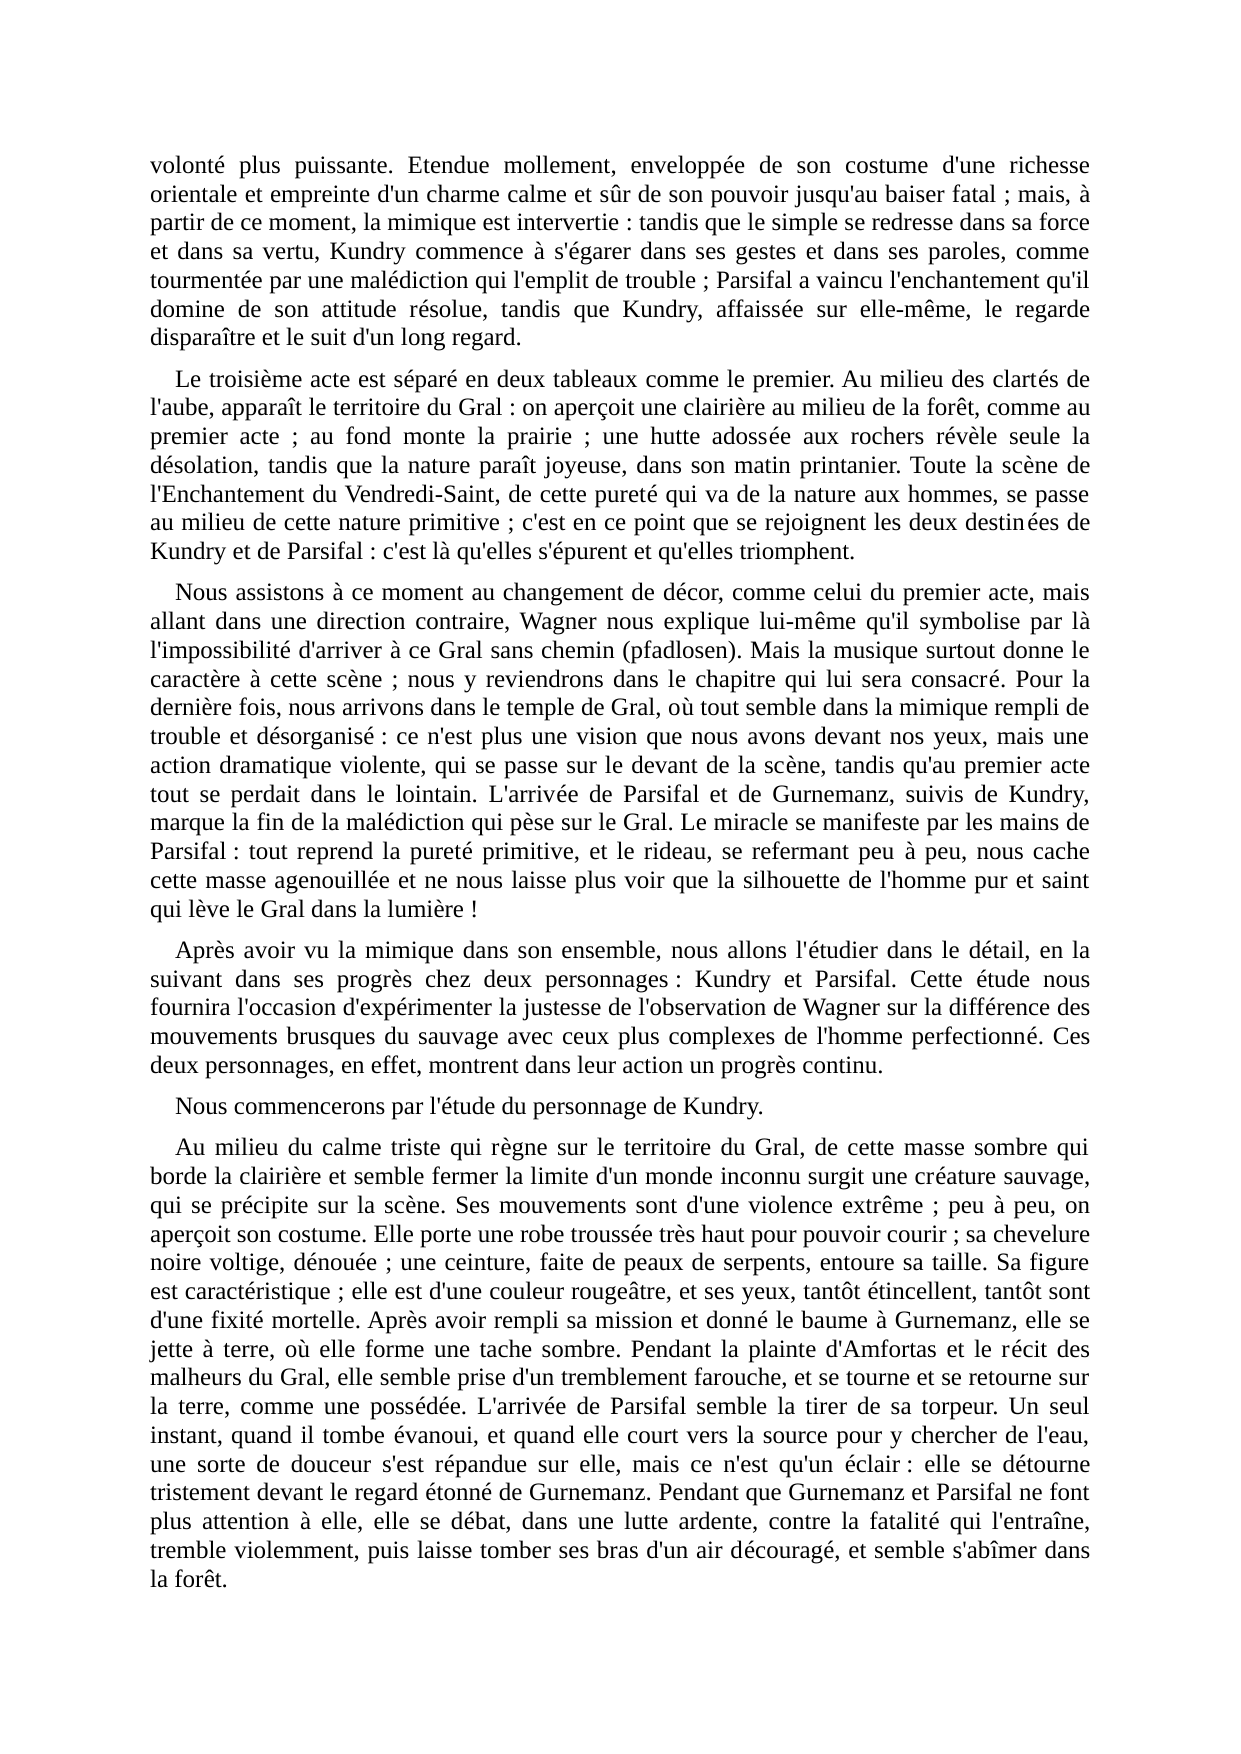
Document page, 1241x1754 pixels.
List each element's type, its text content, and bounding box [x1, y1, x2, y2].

text volonté plus puissante. Etendue mollement, enveloppée de son costume d'une richesse orientale et empreinte d'un charme calme et sûr de son pouvoir jusqu'au baiser fatal ; mais, à partir de ce moment, la mimique est intervertie : tandis que le simple se redresse dans sa force et dans sa vertu, Kundry commence à s'égarer dans ses gestes et dans ses paroles, comme tourmentée par une malédiction qui l'emplit de trouble ; Parsifal a vaincu l'enchantement qu'il domine de son attitude résolue, tandis que Kundry, affaissée sur elle-même, le regarde disparaître et le suit d'un long regard. [150, 150, 1090, 351]
text Le troisième acte est séparé en deux tableaux comme le premier. Au milieu des clartés de l'aube, apparaît le territoire du Gral : on aperçoit une clairière au milieu de la forêt, comme au premier acte ; au fond monte la prairie ; une hutte adossée aux rochers révèle seule la désolation, tandis que la nature paraît joyeuse, dans son matin printanier. Toute la scène de l'Enchantement du Vendredi-Saint, de cette pureté qui va de la nature aux hommes, se passe au milieu de cette nature primitive ; c'est en ce point que se rejoignent les deux destinées de Kundry et de Parsifal : c'est là qu'elles s'épurent et qu'elles triomphent. [150, 364, 1090, 565]
text Après avoir vu la mimique dans son ensemble, nous allons l'étudier dans le détail, en la suivant dans ses progrès chez deux personnages : Kundry et Parsifal. Cette étude nous fournira l'occasion d'expérimenter la justesse de l'observation de Wagner sur la différence des mouvements brusques du sauvage avec ceux plus complexes de l'homme perfectionné. Ces deux personnages, en effet, montrent dans leur action un progrès continu. [150, 935, 1090, 1079]
text Nous assistons à ce moment au changement de décor, comme celui du premier acte, mais allant dans une direction contraire, Wagner nous explique lui-même qu'il symbolise par là l'impossibilité d'arriver à ce Gral sans chemin (pfadlosen). Mais la musique surtout donne le caractère à cette scène ; nous y reviendrons dans le chapitre qui lui sera consacré. Pour la dernière fois, nous arrivons dans le temple de Gral, où tout semble dans la mimique rempli de trouble et désorganisé : ce n'est plus une vision que nous avons devant nos yeux, mais une action dramatique violente, qui se passe sur le devant de la scène, tandis qu'au premier acte tout se perdait dans le lointain. L'arrivée de Parsifal et de Gurnemanz, suivis de Kundry, marque la fin de la malédiction qui pèse sur le Gral. Le miracle se manifeste par les mains de Parsifal : tout reprend la pureté primitive, et le rideau, se refermant peu à peu, nous cache cette masse agenouillée et ne nous laisse plus voir que la silhouette de l'homme pur et saint qui lève le Gral dans la lumière ! [150, 577, 1090, 922]
text Nous commencerons par l'étude du personnage de Kundry. [150, 1091, 1090, 1120]
text Au milieu du calme triste qui règne sur le territoire du Gral, de cette masse sombre qui borde la clairière et semble fermer la limite d'un monde inconnu surgit une créature sauvage, qui se précipite sur la scène. Ses mouvements sont d'une violence extrême ; peu à peu, on aperçoit son costume. Elle porte une robe troussée très haut pour pouvoir courir ; sa chevelure noire voltige, dénouée ; une ceinture, faite de peaux de serpents, entoure sa taille. Sa figure est caractéristique ; elle est d'une couleur rougeâtre, et ses yeux, tantôt étincellent, tantôt sont d'une fixité mortelle. Après avoir rempli sa mission et donné le baume à Gurnemanz, elle se jette à terre, où elle forme une tache sombre. Pendant la plainte d'Amfortas et le récit des malheurs du Gral, elle semble prise d'un tremblement farouche, et se tourne et se retourne sur la terre, comme une possédée. L'arrivée de Parsifal semble la tirer de sa torpeur. Un seul instant, quand il tombe évanoui, et quand elle court vers la source pour y chercher de l'eau, une sorte de douceur s'est répandue sur elle, mais ce n'est qu'un éclair : elle se détourne tristement devant le regard étonné de Gurnemanz. Pendant que Gurnemanz et Parsifal ne font plus attention à elle, elle se débat, dans une lutte ardente, contre la fatalité qui l'entraîne, tremble violemment, puis laisse tomber ses bras d'un air découragé, et semble s'abîmer dans la forêt. [150, 1132, 1090, 1592]
